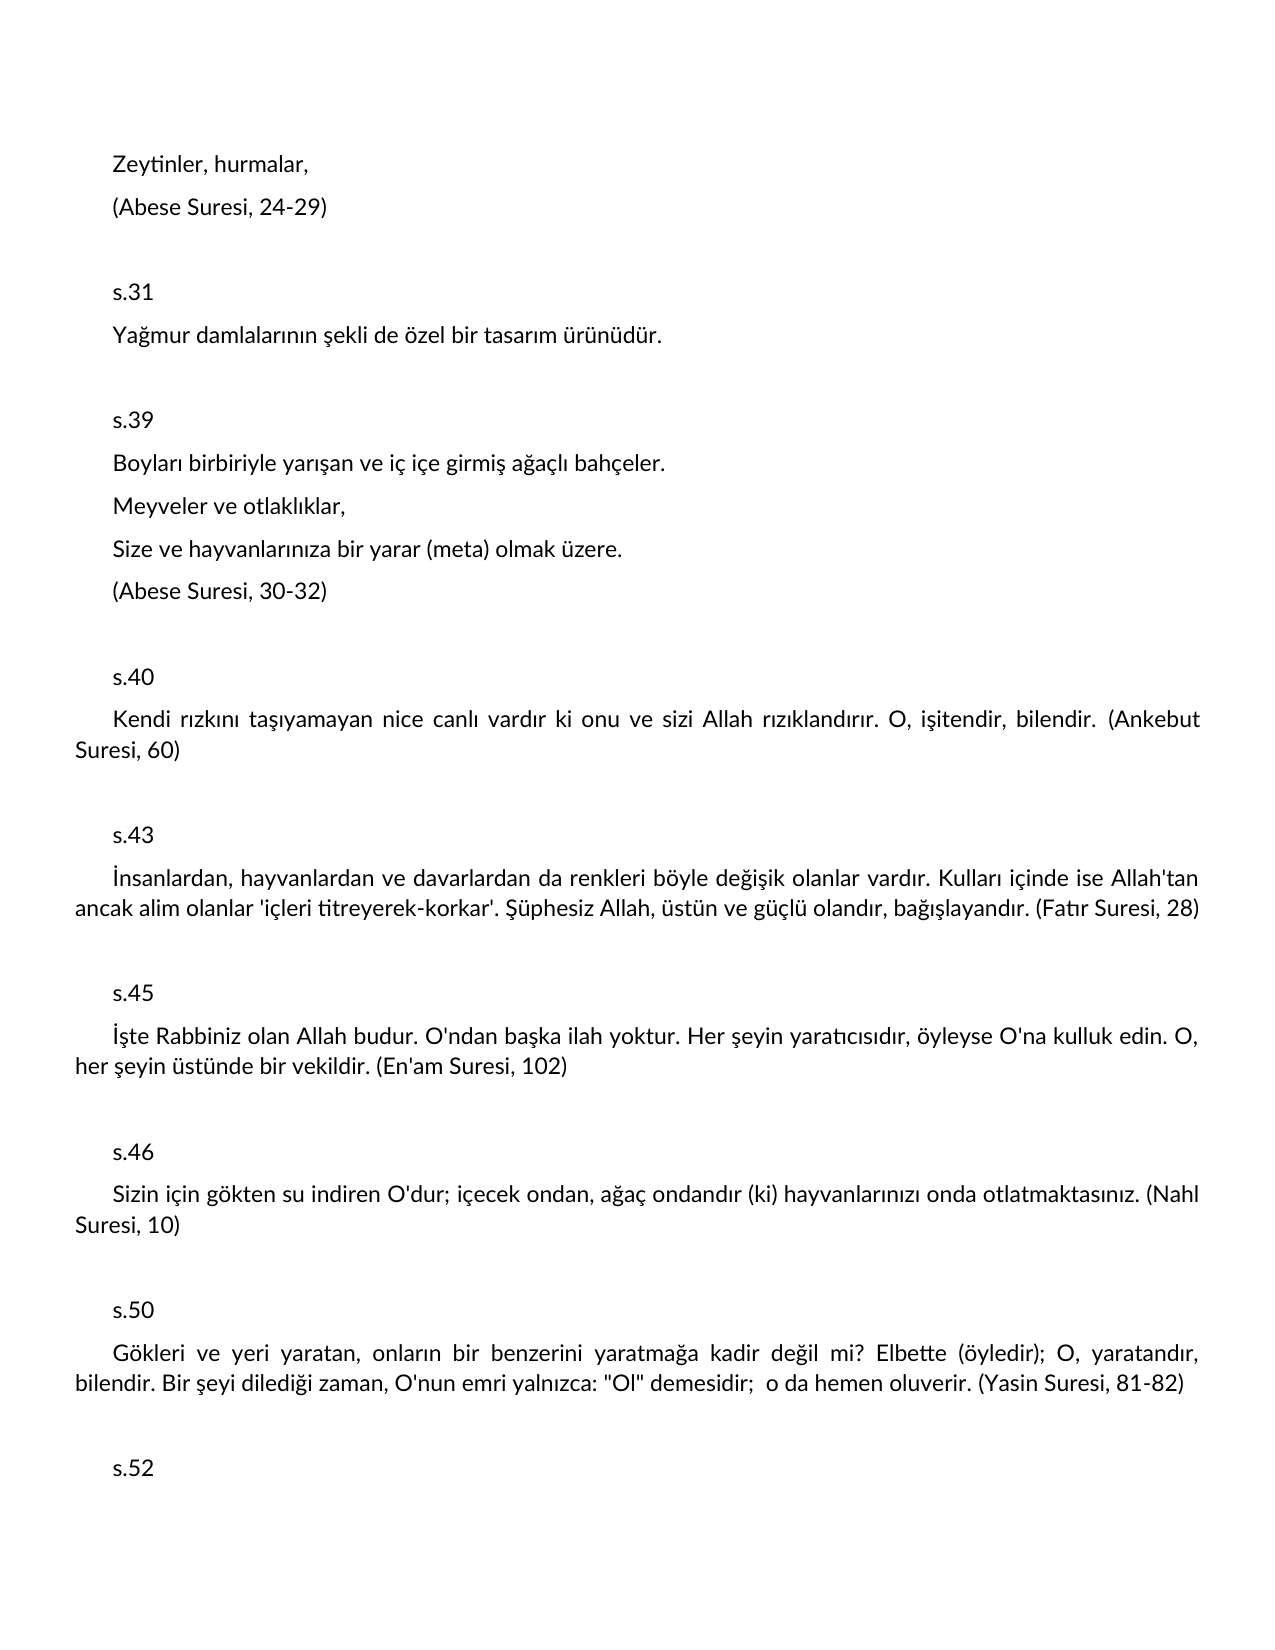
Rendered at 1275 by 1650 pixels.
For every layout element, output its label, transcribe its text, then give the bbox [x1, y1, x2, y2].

text s.43 [75, 821, 1200, 848]
text Sizin için gökten su indiren O'dur; içecek ondan, ağaç ondandır (ki) hayvanlarınızı onda otlatmaktasınız. (Nahl Suresi, 10) [75, 1180, 1200, 1238]
text Yağmur damlalarının şekli de özel bir tasarım ürünüdür. [75, 321, 1200, 348]
text s.46 [75, 1137, 1200, 1165]
text s.40 [75, 662, 1200, 690]
text Meyveler ve otlaklıklar, [75, 492, 1200, 519]
text s.52 [75, 1454, 1200, 1482]
text İnsanlardan, hayvanlardan ve davarlardan da renkleri böyle değişik olanlar vardır. Kulları içinde ise Allah'tan ancak alim olanlar 'içleri titreyerek-korkar'. Şüphesiz Allah, üstün ve güçlü olandır, bağışlayandır. (Fatır Suresi, 28) [75, 863, 1200, 921]
text Gökleri ve yeri yaratan, onların bir benzerini yaratmağa kadir değil mi? Elbette (öyledir); O, yaratandır, bilendir. Bir şeyi dilediği zaman, O'nun emri yalnızca: "Ol" demesidir; o da hemen oluverir. (Yasin Suresi, 81-82) [75, 1338, 1200, 1396]
text s.39 [75, 406, 1200, 434]
text Boyları birbiriyle yarışan ve iç içe girmiş ağaçlı bahçeler. [75, 449, 1200, 476]
text Zeytinler, hurmalar, [75, 150, 1200, 177]
text s.31 [75, 278, 1200, 306]
text Kendi rızkını taşıyamayan nice canlı vardır ki onu ve sizi Allah rızıklandırır. O, işitendir, bilendir. (Ankebut Suresi, 60) [75, 705, 1200, 763]
text s.45 [75, 979, 1200, 1007]
text (Abese Suresi, 30-32) [75, 577, 1200, 604]
text Size ve hayvanlarınıza bir yarar (meta) olmak üzere. [75, 534, 1200, 562]
text (Abese Suresi, 24-29) [75, 193, 1200, 220]
text s.50 [75, 1296, 1200, 1323]
text İşte Rabbiniz olan Allah budur. O'ndan başka ilah yoktur. Her şeyin yaratıcısıdır, öyleyse O'na kulluk edin. O, her şeyin üstünde bir vekildir. (En'am Suresi, 102) [75, 1022, 1200, 1079]
